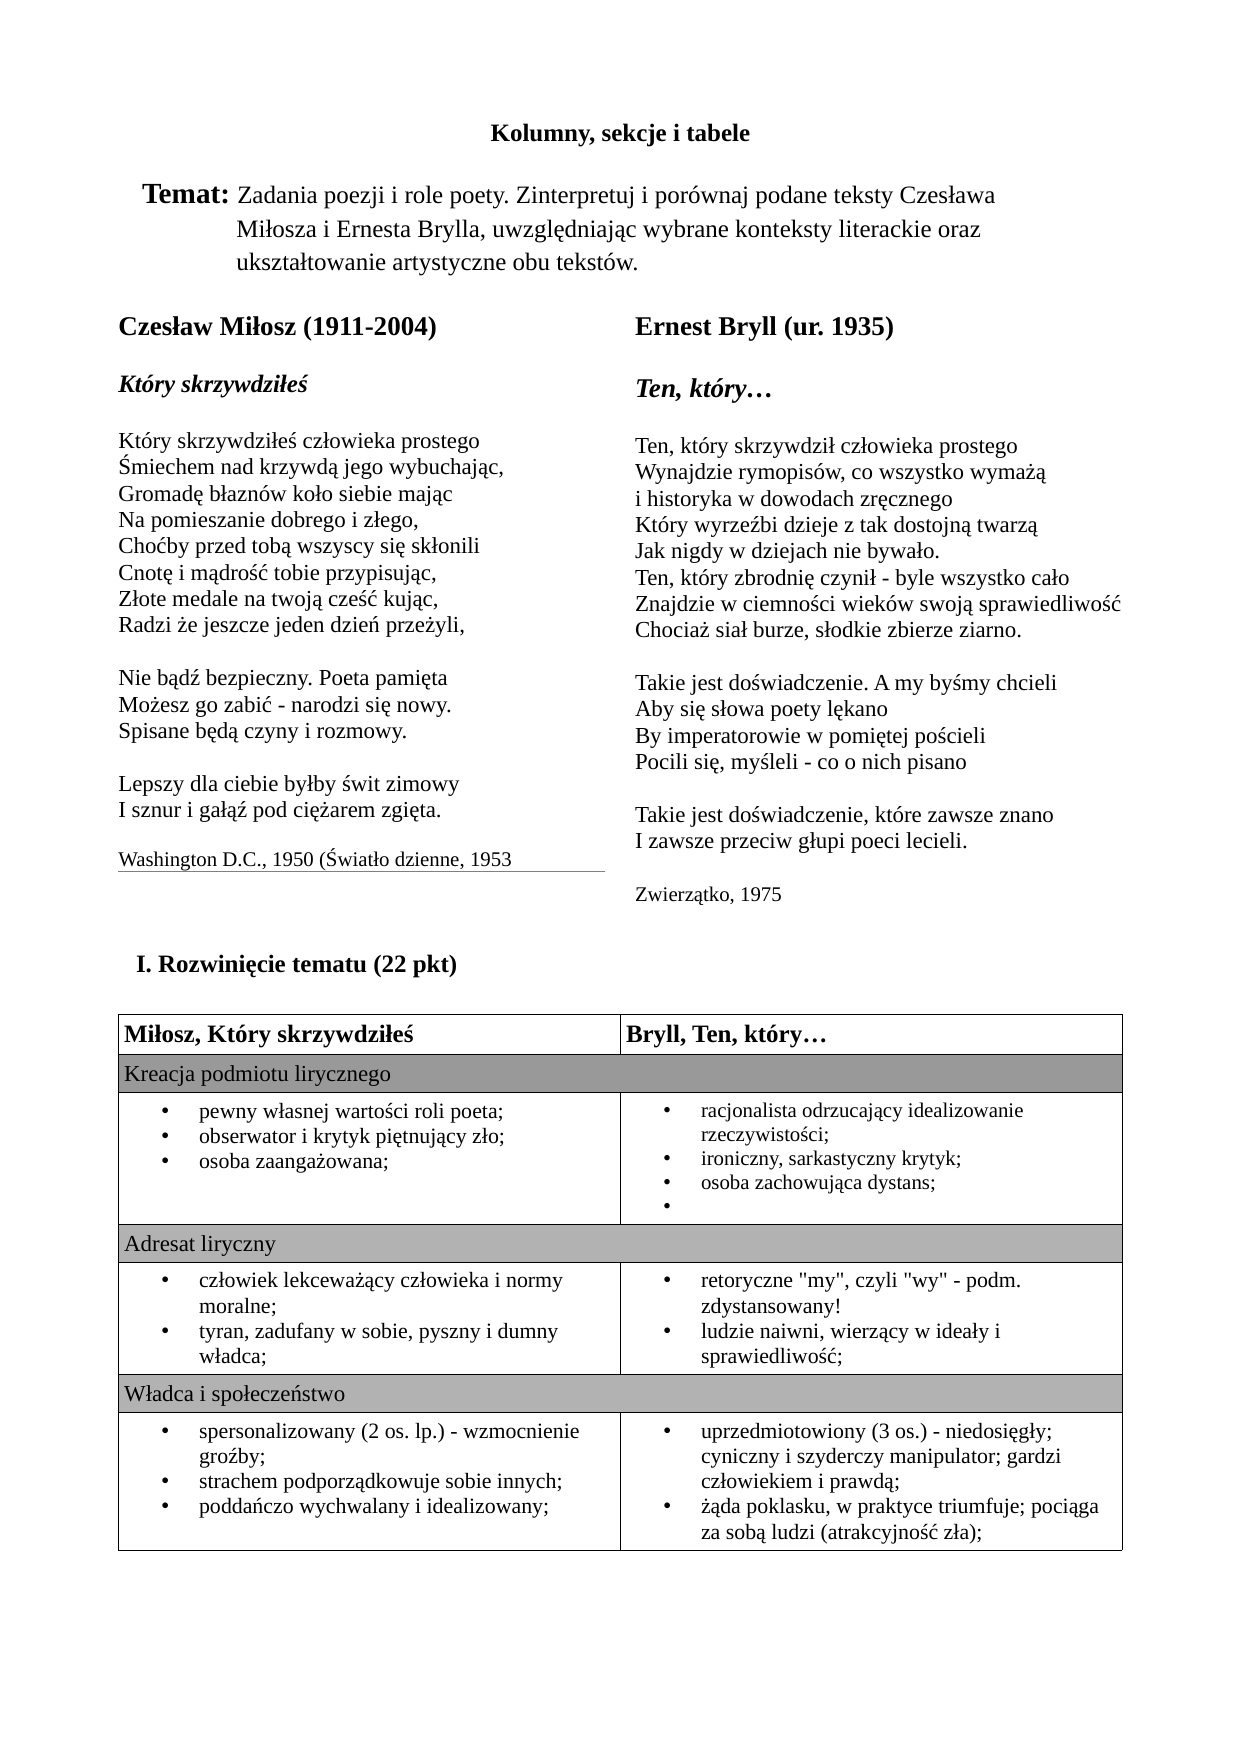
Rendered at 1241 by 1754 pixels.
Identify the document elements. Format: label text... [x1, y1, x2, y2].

text Który skrzywdziłeś człowieka prostego [118, 427, 605, 453]
text Śmiechem nad krzywdą jego wybuchając, [118, 453, 605, 480]
text Pocili się, myśleli - co o nich pisano [635, 748, 1122, 774]
table_header Miłosz, Który skrzywdziłeś [119, 1015, 620, 1054]
text Lepszy dla ciebie byłby świt zimowy [118, 770, 605, 796]
text Gromadę błaznów koło siebie mając [118, 480, 605, 506]
text Chociaż siał burze, słodkie zbierze ziarno. [635, 616, 1122, 643]
table_header spersonalizowany (2 os. lp.) - wzmocnienie groźby; strachem podporządkowuje sobie innych; poddańczo wychwalany i idealizowany; [119, 1413, 620, 1550]
text Złote medale na twoją cześć kując, [118, 585, 605, 612]
text Zwierzątko, 1975 [635, 882, 1122, 906]
table_header uprzedmiotowiony (3 os.) - niedosięgły; cyniczny i szyderczy manipulator; gardzi człowiekiem i prawdą; żąda poklasku, w praktyce triumfuje; pociąga za sobą ludzi (atrakcyjność zła); [621, 1413, 1122, 1550]
text Ten, który skrzywdził człowieka prostego [635, 432, 1122, 458]
table_cell Kreacja podmiotu lirycznego [119, 1055, 1122, 1092]
text Który wyrzeźbi dzieje z tak dostojną twarzą [635, 511, 1122, 537]
text Cnotę i mądrość tobie przypisując, [118, 559, 605, 585]
text Nie bądź bezpieczny. Poeta pamięta [118, 664, 605, 691]
text Takie jest doświadczenie, które zawsze znano [635, 801, 1122, 827]
text Znajdzie w ciemności wieków swoją sprawiedliwość [635, 590, 1122, 616]
text Aby się słowa poety lękano [635, 695, 1122, 722]
text I. Rozwinięcie tematu (22 pkt) [118, 949, 1122, 978]
text Takie jest doświadczenie. A my byśmy chcieli [635, 669, 1122, 695]
table_cell pewny własnej wartości roli poeta; obserwator i krytyk piętnujący zło; osoba zaangażowana; [119, 1093, 620, 1224]
table_cell Adresat liryczny [119, 1225, 1122, 1262]
table_header Bryll, Ten, który… [621, 1015, 1122, 1054]
text Na pomieszanie dobrego i złego, [118, 506, 605, 532]
text Możesz go zabić - narodzi się nowy. [118, 691, 605, 717]
text Ten, który… [635, 372, 1122, 403]
text Który skrzywdziłeś [118, 369, 605, 398]
text I zawsze przeciw głupi poeci lecieli. [635, 827, 1122, 853]
text Temat: Zadania poezji i role poety. Zinterpretuj i porównaj podane teksty Czesława Miłosza i Ernesta Brylla, uwzględniając wybrane konteksty literackie oraz ukształtowanie artystyczne obu tekstów. [142, 176, 1045, 276]
text Jak nigdy w dziejach nie bywało. [635, 537, 1122, 564]
text i historyka w dowodach zręcznego [635, 484, 1122, 511]
table_cell racjonalista odrzucający idealizowanie rzeczywistości; ironiczny, sarkastyczny krytyk; osoba zachowująca dystans; [621, 1093, 1122, 1224]
text Ernest Bryll (ur. 1935) [635, 310, 1122, 341]
table_cell retoryczne "my", czyli "wy" - podm. zdystansowany! ludzie naiwni, wierzący w ideały i sprawiedliwość; [621, 1263, 1122, 1374]
text By imperatorowie w pomiętej pościeli [635, 722, 1122, 748]
text Wynajdzie rymopisów, co wszystko wymażą [635, 458, 1122, 484]
text Czesław Miłosz (1911-2004) [118, 310, 605, 341]
text Spisane będą czyny i rozmowy. [118, 717, 605, 743]
table_cell człowiek lekceważący człowieka i normy moralne; tyran, zadufany w sobie, pyszny i dumny władca; [119, 1263, 620, 1374]
table_cell Władca i społeczeństwo [119, 1375, 1122, 1412]
text Ten, który zbrodnię czynił - byle wszystko cało [635, 564, 1122, 590]
text Choćby przed tobą wszyscy się skłonili [118, 532, 605, 559]
text Radzi że jeszcze jeden dzień przeżyli, [118, 612, 605, 638]
text Washington D.C., 1950 (Światło dzienne, 1953 [118, 846, 605, 871]
text I sznur i gałąź pod ciężarem zgięta. [118, 796, 605, 822]
